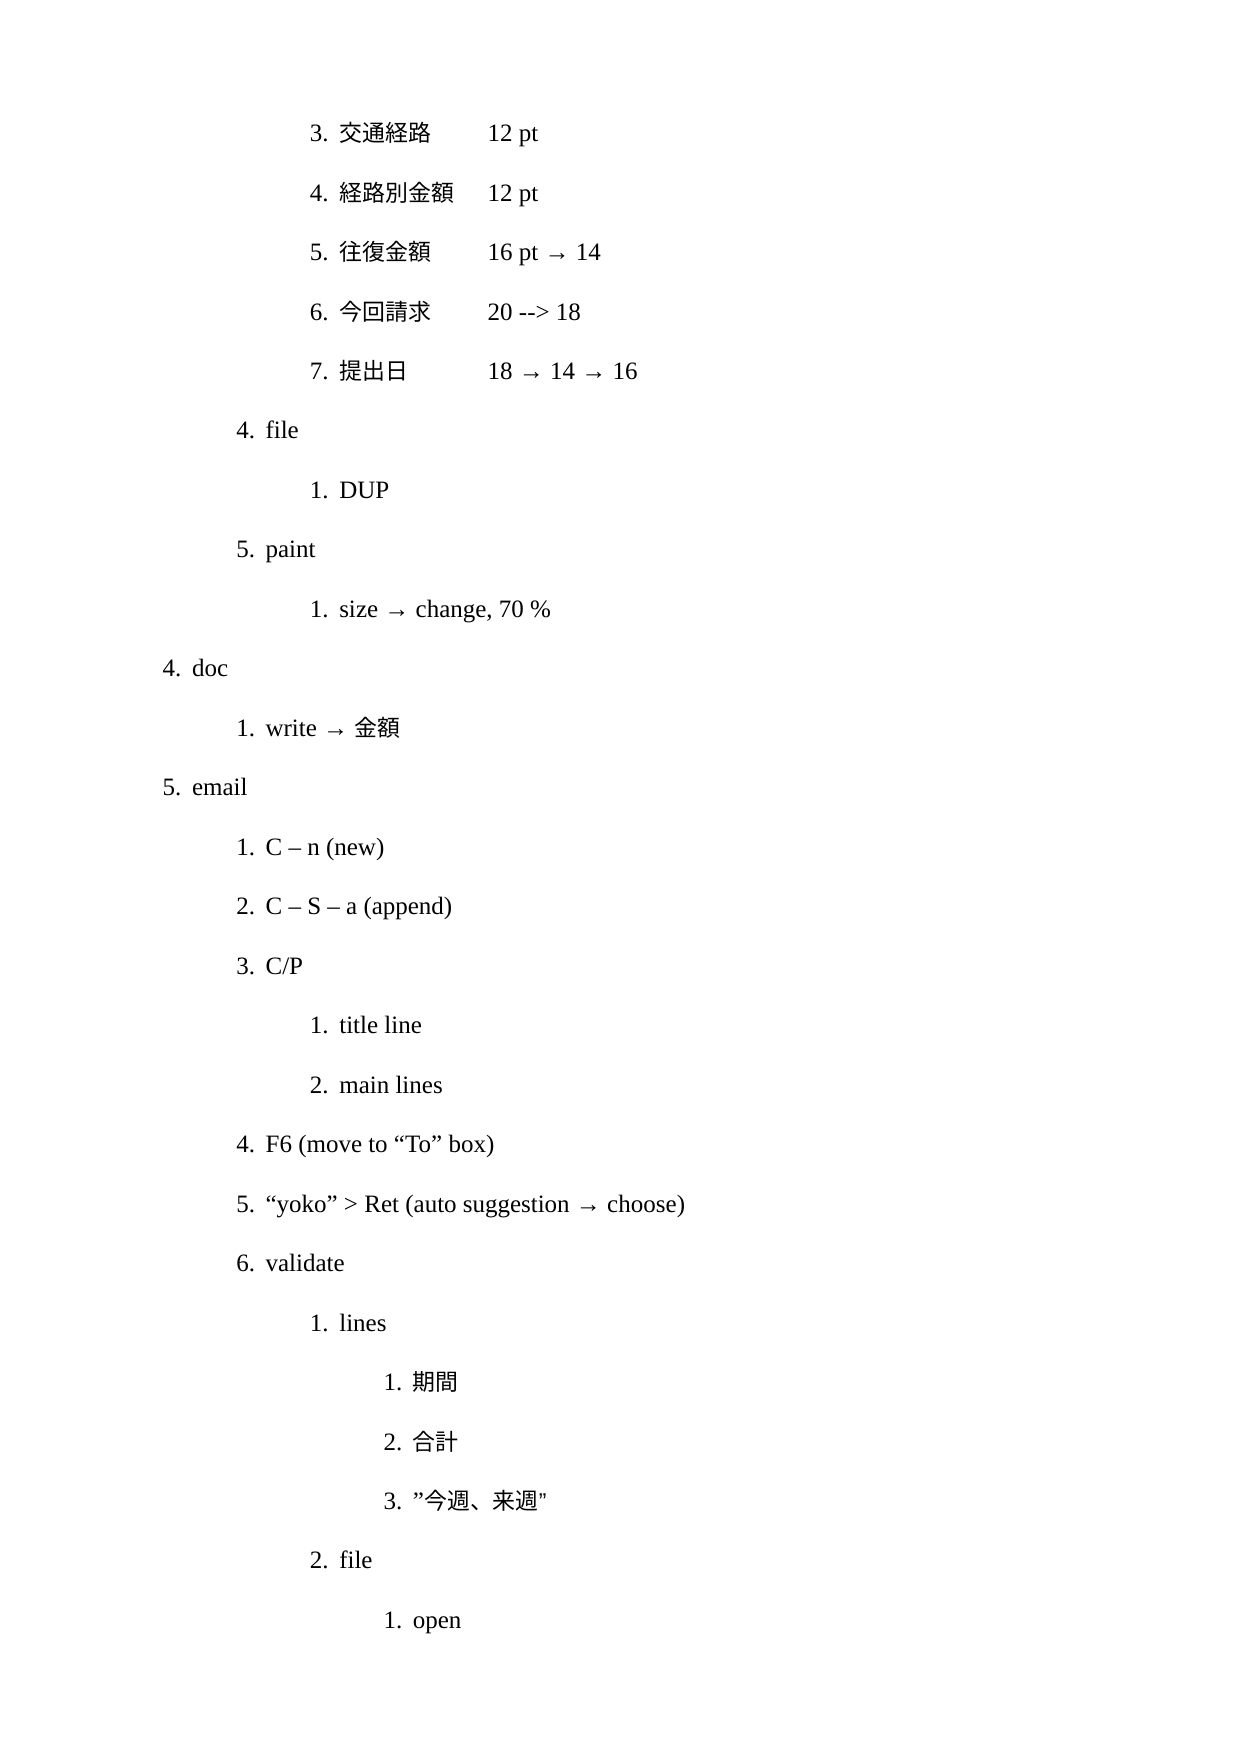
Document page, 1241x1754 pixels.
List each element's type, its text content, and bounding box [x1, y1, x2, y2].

list ”今週、来週” [383, 1486, 1122, 1515]
list email [162, 772, 1122, 801]
list open [383, 1605, 1122, 1634]
list doc [162, 653, 1122, 682]
list DUP [309, 475, 1122, 504]
list 往復金額 16 pt → 14 [309, 237, 1122, 266]
list F6 (move to “To” box) [236, 1129, 1122, 1158]
list 期間 [383, 1367, 1122, 1396]
list C – S – a (append) [236, 891, 1122, 920]
list 今回請求 20 --> 18 [309, 297, 1122, 325]
list C/P [236, 951, 1122, 979]
list main lines [309, 1070, 1122, 1098]
list title line [309, 1010, 1122, 1039]
list 提出日 18 → 14 → 16 [309, 356, 1122, 385]
list “yoko” > Ret (auto suggestion → choose) [236, 1189, 1122, 1217]
list file [309, 1546, 1122, 1574]
list 交通経路 12 pt [309, 118, 1122, 147]
list write → 金額 [236, 713, 1122, 742]
list validate [236, 1248, 1122, 1277]
list lines [309, 1308, 1122, 1336]
list 経路別金額 12 pt [309, 178, 1122, 206]
list paint [236, 534, 1122, 563]
list size → change, 70 % [309, 594, 1122, 623]
list 合計 [383, 1427, 1122, 1455]
list file [236, 416, 1122, 444]
list C – n (new) [236, 832, 1122, 861]
